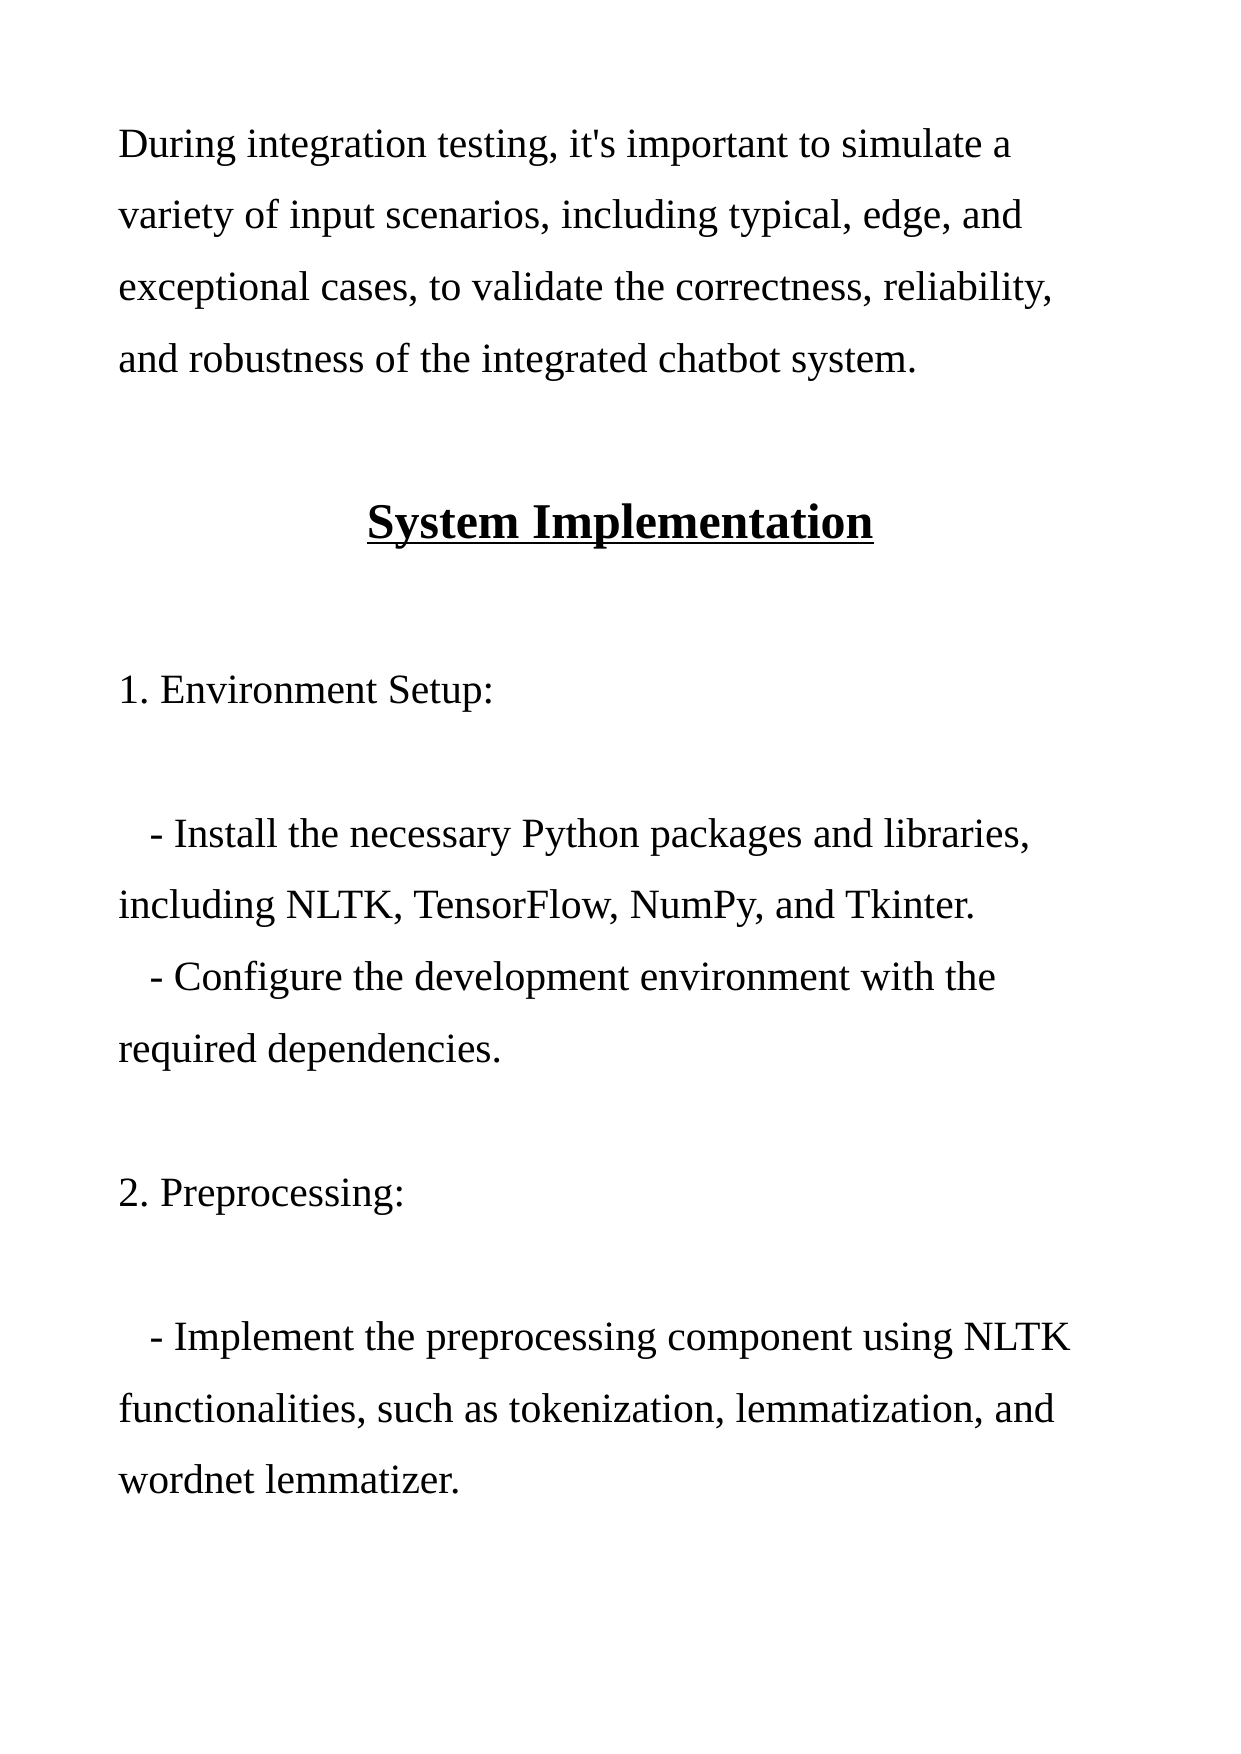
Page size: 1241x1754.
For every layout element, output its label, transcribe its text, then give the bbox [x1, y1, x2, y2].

text During integration testing, it's important to simulate a variety of input scenarios, including typical, edge, and exceptional cases, to validate the correctness, reliability, and robustness of the integrated chatbot system. [118, 118, 1122, 382]
text - Configure the development environment with the required dependencies. [118, 952, 1122, 1072]
text - Install the necessary Python packages and libraries, including NLTK, TensorFlow, NumPy, and Tkinter. [118, 808, 1122, 928]
text System Implementation [118, 492, 1122, 549]
text - Implement the preprocessing component using NLTK functionalities, such as tokenization, lemmatization, and wordnet lemmatizer. [118, 1311, 1122, 1503]
text 2. Preprocessing: [118, 1167, 1122, 1215]
text 1. Environment Setup: [118, 664, 1122, 712]
